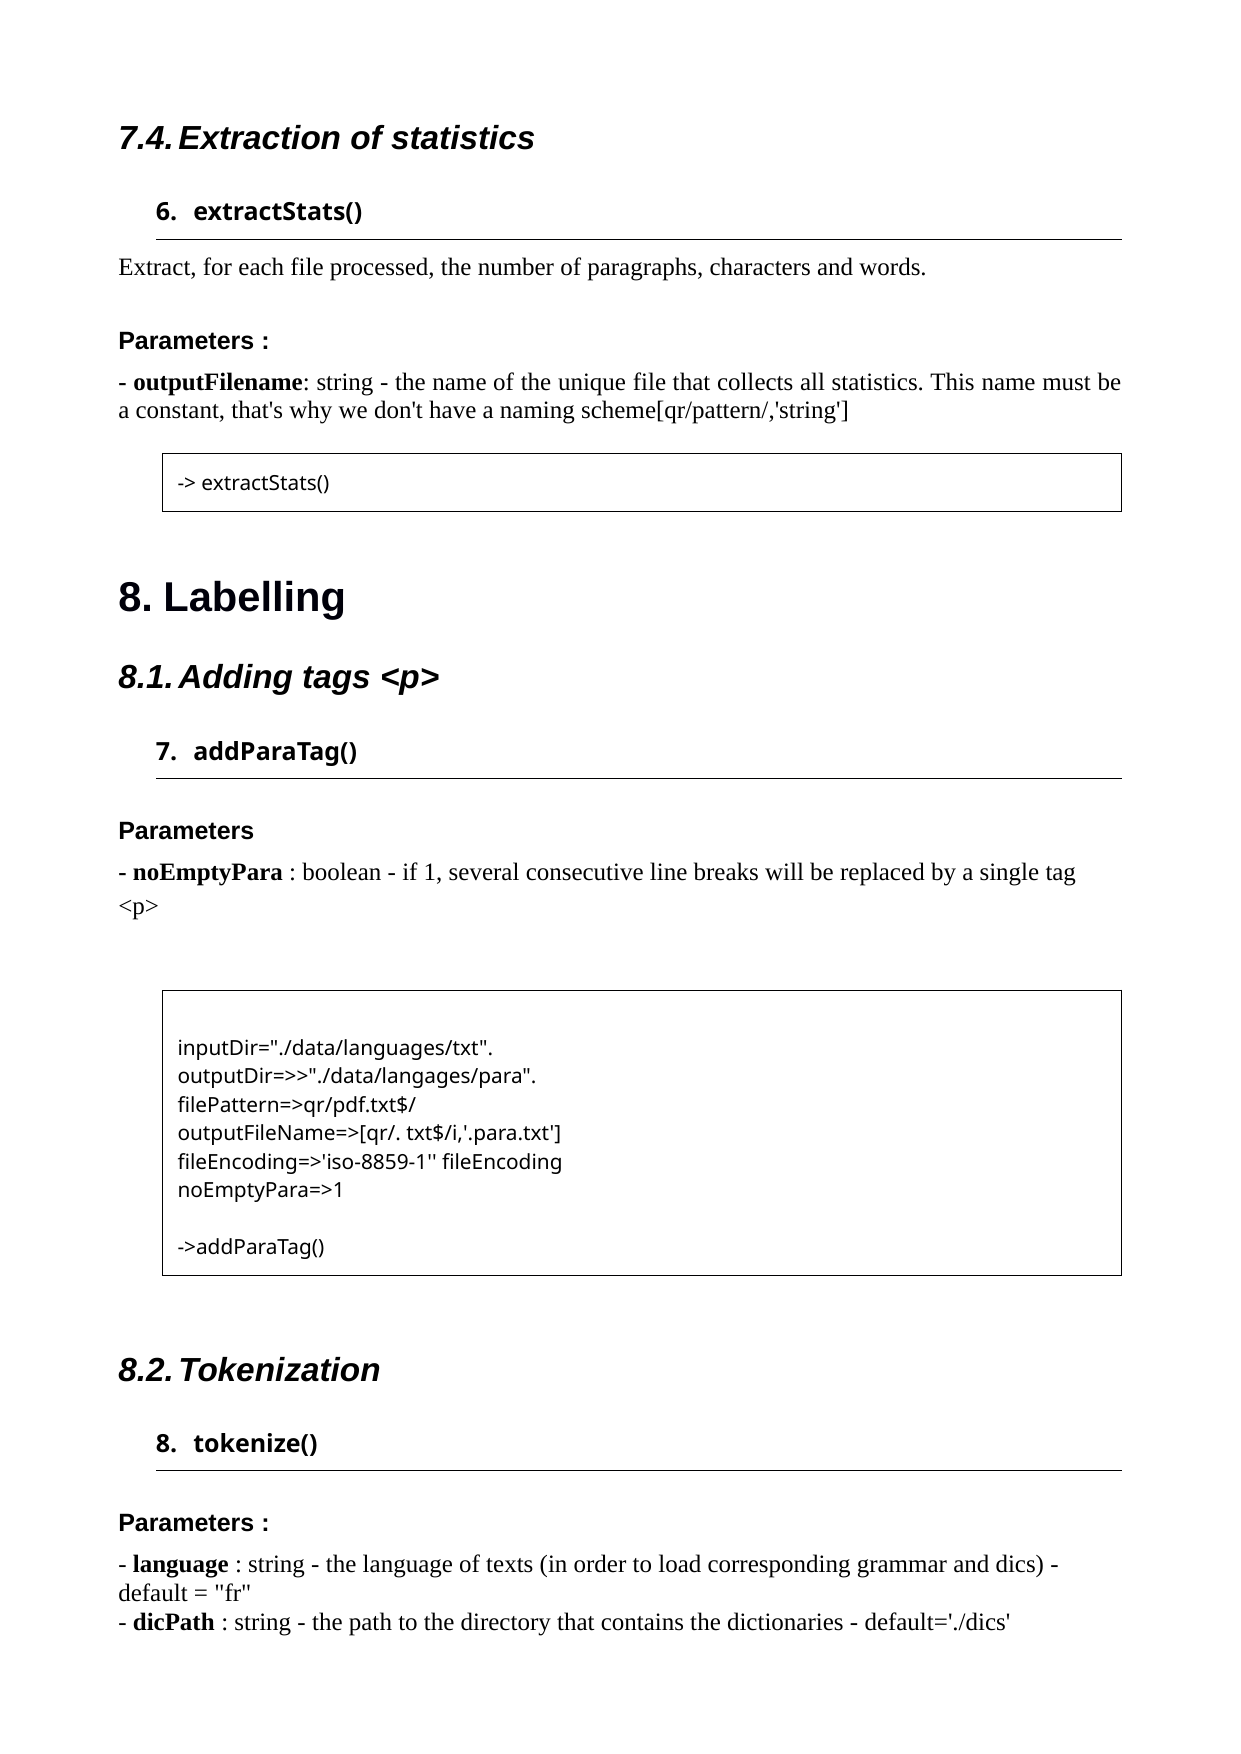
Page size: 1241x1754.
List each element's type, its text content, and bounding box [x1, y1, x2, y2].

subtitle Adding tags <p> [118, 657, 1122, 696]
text -> extractStats() [163, 454, 1121, 511]
text ->addParaTag() [163, 1217, 1121, 1275]
text - noEmptyPara : boolean - if 1, several consecutive line breaks will be replaced by a single tag <p> [118, 857, 1122, 920]
subtitle Parameters : [118, 326, 1122, 354]
subtitle Tokenization [118, 1350, 1122, 1388]
text outputDir=>>"./data/langages/para". [163, 1046, 1121, 1075]
subtitle tokenize() [156, 1426, 1122, 1470]
subtitle Labelling [118, 573, 1122, 621]
text filePattern=>qr/pdf.txt$/ [163, 1075, 1121, 1103]
subtitle Parameters : [118, 1508, 1122, 1537]
subtitle addParaTag() [156, 733, 1122, 778]
text fileEncoding=>'iso-8859-1'' fileEncoding [163, 1132, 1121, 1160]
subtitle Parameters [118, 816, 1122, 844]
text inputDir="./data/languages/txt". [163, 1018, 1121, 1046]
subtitle extractStats() [156, 194, 1122, 239]
text - language : string - the language of texts (in order to load corresponding grammar and dics) - default = "fr" [118, 1549, 1122, 1607]
text - outputFilename: string - the name of the unique file that collects all statistics. This name must be a constant, that's why we don't have a naming scheme[qr/pattern/,'string'] [118, 367, 1122, 424]
text - dicPath : string - the path to the directory that contains the dictionaries - default='./dics' [118, 1607, 1122, 1636]
text outputFileName=>[qr/. txt$/i,'.para.txt'] [163, 1103, 1121, 1132]
text Extract, for each file processed, the number of paragraphs, characters and words. [118, 252, 1122, 280]
text noEmptyPara=>1 [163, 1160, 1121, 1204]
subtitle Extraction of statistics [118, 118, 1122, 157]
